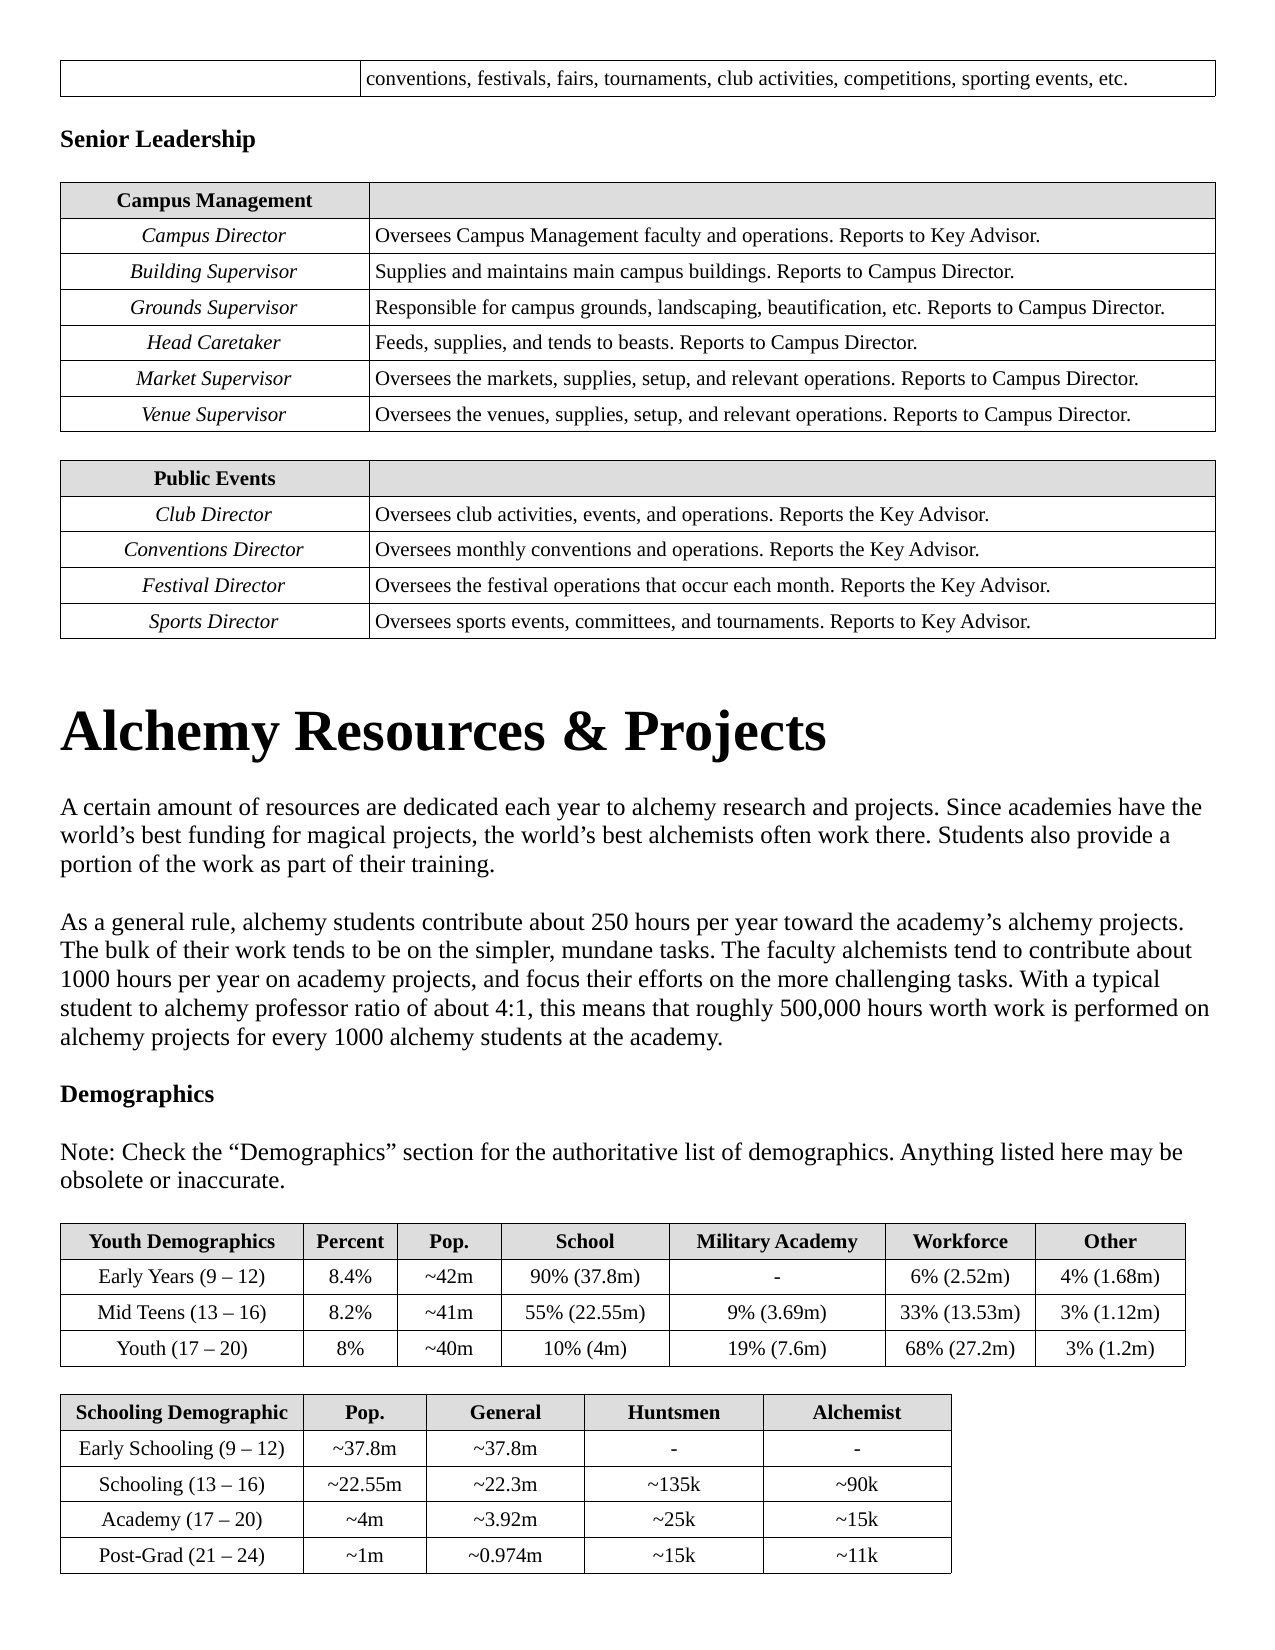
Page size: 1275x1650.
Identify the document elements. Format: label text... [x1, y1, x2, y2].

table_cell ~25k [585, 1502, 763, 1537]
table_cell [61, 61, 360, 96]
table_cell ~22.3m [427, 1467, 584, 1501]
table_cell ~15k [585, 1538, 763, 1572]
table_cell 6% (2.52m) [886, 1260, 1035, 1294]
table_cell ~41m [398, 1295, 501, 1330]
table_header [370, 183, 1215, 218]
table_cell Grounds Supervisor [61, 290, 369, 324]
table_cell Oversees Campus Management faculty and operations. Reports to Key Advisor. [370, 219, 1215, 253]
table_cell Conventions Director [61, 532, 369, 567]
text A certain amount of resources are dedicated each year to alchemy research and projects. Since academies have the world’s best funding for magical projects, the world’s best alchemists often work there. Students also provide a portion of the work as part of their training. [60, 792, 1215, 878]
table_cell Oversees club activities, events, and operations. Reports the Key Advisor. [370, 497, 1215, 531]
table_cell Feeds, supplies, and tends to beasts. Reports to Campus Director. [370, 326, 1215, 360]
table_cell Early Schooling (9 – 12) [61, 1431, 303, 1466]
table_cell Academy (17 – 20) [61, 1502, 303, 1537]
subtitle Senior Leadership [60, 124, 1215, 153]
table_cell Market Supervisor [61, 361, 369, 396]
table_cell Oversees sports events, committees, and tournaments. Reports to Key Advisor. [370, 604, 1215, 638]
table_cell Post-Grad (21 – 24) [61, 1538, 303, 1572]
table_header Pop. [304, 1395, 426, 1430]
table_cell ~3.92m [427, 1502, 584, 1537]
table_cell Early Years (9 – 12) [61, 1260, 303, 1294]
table_cell 8% [304, 1331, 397, 1366]
table_cell 8.2% [304, 1295, 397, 1330]
table_cell Club Director [61, 497, 369, 531]
table_cell ~11k [764, 1538, 951, 1572]
table_header Schooling Demographic [61, 1395, 303, 1430]
table_cell Supplies and maintains main campus buildings. Reports to Campus Director. [370, 254, 1215, 289]
table_cell 4% (1.68m) [1036, 1260, 1185, 1294]
table_cell Campus Director [61, 219, 369, 253]
table_header Alchemist [764, 1395, 951, 1430]
subtitle Alchemy Resources & Projects [60, 696, 1215, 763]
table_cell ~90k [764, 1467, 951, 1501]
table_header Military Academy [670, 1224, 885, 1259]
table_header Huntsmen [585, 1395, 763, 1430]
table_cell Oversees the venues, supplies, setup, and relevant operations. Reports to Campus Director. [370, 397, 1215, 431]
table_cell Mid Teens (13 – 16) [61, 1295, 303, 1330]
table_cell - [585, 1431, 763, 1466]
table_cell 90% (37.8m) [502, 1260, 669, 1294]
table_header Pop. [398, 1224, 501, 1259]
table_cell Youth (17 – 20) [61, 1331, 303, 1366]
table_cell 9% (3.69m) [670, 1295, 885, 1330]
table_cell Festival Director [61, 568, 369, 603]
table_cell 19% (7.6m) [670, 1331, 885, 1366]
table_cell 3% (1.12m) [1036, 1295, 1185, 1330]
table_cell Oversees the festival operations that occur each month. Reports the Key Advisor. [370, 568, 1215, 603]
table_cell Building Supervisor [61, 254, 369, 289]
table_cell ~15k [764, 1502, 951, 1537]
table_cell ~37.8m [304, 1431, 426, 1466]
table_cell Responsible for campus grounds, landscaping, beautification, etc. Reports to Campus Director. [370, 290, 1215, 324]
table_cell Venue Supervisor [61, 397, 369, 431]
table_cell - [670, 1260, 885, 1294]
table_cell Schooling (13 – 16) [61, 1467, 303, 1501]
table_header Campus Management [61, 183, 369, 218]
subtitle Demographics [60, 1079, 1215, 1108]
table_header School [502, 1224, 669, 1259]
table_cell Oversees monthly conventions and operations. Reports the Key Advisor. [370, 532, 1215, 567]
table_cell ~40m [398, 1331, 501, 1366]
table_cell ~4m [304, 1502, 426, 1537]
table_cell ~22.55m [304, 1467, 426, 1501]
table_cell Oversees the markets, supplies, setup, and relevant operations. Reports to Campus Director. [370, 361, 1215, 396]
table_cell 68% (27.2m) [886, 1331, 1035, 1366]
table_cell 3% (1.2m) [1036, 1331, 1185, 1366]
table_header Youth Demographics [61, 1224, 303, 1259]
table_header Other [1036, 1224, 1185, 1259]
table_header General [427, 1395, 584, 1430]
table_header [370, 461, 1215, 496]
text Note: Check the “Demographics” section for the authoritative list of demographics. Anything listed here may be obsolete or inaccurate. [60, 1137, 1215, 1194]
table_cell ~135k [585, 1467, 763, 1501]
table_cell 10% (4m) [502, 1331, 669, 1366]
table_cell 8.4% [304, 1260, 397, 1294]
table_cell conventions, festivals, fairs, tournaments, club activities, competitions, sporting events, etc. [361, 61, 1215, 96]
table_header Public Events [61, 461, 369, 496]
table_cell ~42m [398, 1260, 501, 1294]
table_header Percent [304, 1224, 397, 1259]
table_cell Head Caretaker [61, 326, 369, 360]
table_header Workforce [886, 1224, 1035, 1259]
table_cell ~1m [304, 1538, 426, 1572]
table_cell - [764, 1431, 951, 1466]
table_cell 33% (13.53m) [886, 1295, 1035, 1330]
table_cell Sports Director [61, 604, 369, 638]
text As a general rule, alchemy students contribute about 250 hours per year toward the academy’s alchemy projects. The bulk of their work tends to be on the simpler, mundane tasks. The faculty alchemists tend to contribute about 1000 hours per year on academy projects, and focus their efforts on the more challenging tasks. With a typical student to alchemy professor ratio of about 4:1, this means that roughly 500,000 hours worth work is performed on alchemy projects for every 1000 alchemy students at the academy. [60, 907, 1215, 1051]
table_cell 55% (22.55m) [502, 1295, 669, 1330]
table_cell ~0.974m [427, 1538, 584, 1572]
table_cell ~37.8m [427, 1431, 584, 1466]
